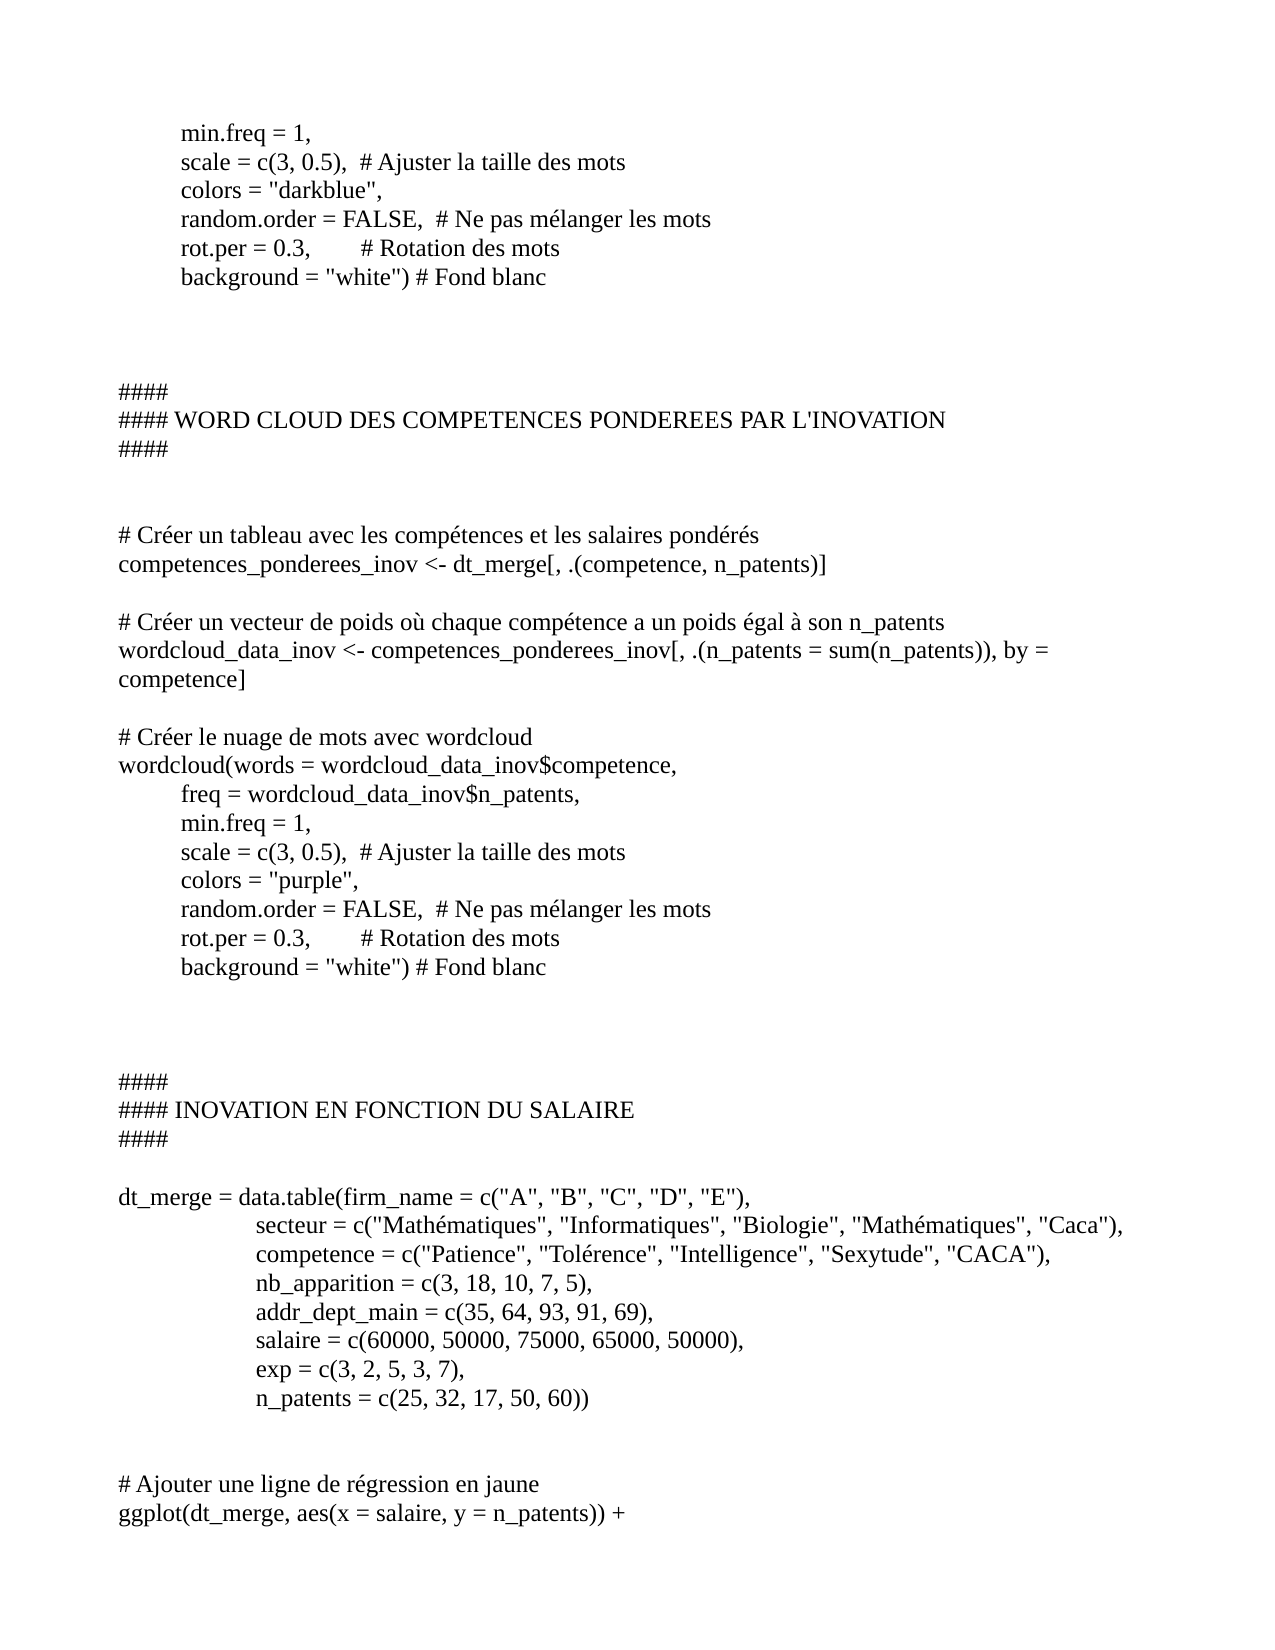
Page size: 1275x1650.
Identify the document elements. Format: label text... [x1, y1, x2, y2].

text freq = wordcloud_data_inov$n_patents, [118, 779, 1157, 808]
text exp = c(3, 2, 5, 3, 7), [118, 1354, 1157, 1383]
text secteur = c("Mathématiques", "Informatiques", "Biologie", "Mathématiques", "Caca"), [118, 1211, 1157, 1239]
text #### [118, 377, 1157, 406]
text salaire = c(60000, 50000, 75000, 65000, 50000), [118, 1326, 1157, 1354]
text min.freq = 1, [118, 808, 1157, 837]
text addr_dept_main = c(35, 64, 93, 91, 69), [118, 1297, 1157, 1326]
text scale = c(3, 0.5), # Ajuster la taille des mots [118, 147, 1157, 176]
text #### WORD CLOUD DES COMPETENCES PONDEREES PAR L'INOVATION [118, 406, 1157, 434]
text #### INOVATION EN FONCTION DU SALAIRE [118, 1096, 1157, 1124]
text competences_ponderees_inov <- dt_merge[, .(competence, n_patents)] [118, 549, 1157, 578]
text random.order = FALSE, # Ne pas mélanger les mots [118, 204, 1157, 233]
text # Créer un vecteur de poids où chaque compétence a un poids égal à son n_patents [118, 607, 1157, 636]
text dt_merge = data.table(firm_name = c("A", "B", "C", "D", "E"), [118, 1182, 1157, 1211]
text # Créer le nuage de mots avec wordcloud [118, 722, 1157, 751]
text colors = "purple", [118, 866, 1157, 894]
text ggplot(dt_merge, aes(x = salaire, y = n_patents)) + [118, 1498, 1157, 1527]
text scale = c(3, 0.5), # Ajuster la taille des mots [118, 837, 1157, 866]
text #### [118, 1067, 1157, 1096]
text n_patents = c(25, 32, 17, 50, 60)) [118, 1383, 1157, 1412]
text random.order = FALSE, # Ne pas mélanger les mots [118, 894, 1157, 923]
text # Ajouter une ligne de régression en jaune [118, 1469, 1157, 1498]
text rot.per = 0.3, # Rotation des mots [118, 233, 1157, 262]
text min.freq = 1, [118, 118, 1157, 147]
text #### [118, 434, 1157, 463]
text wordcloud_data_inov <- competences_ponderees_inov[, .(n_patents = sum(n_patents)), by = competence] [118, 636, 1157, 693]
text competence = c("Patience", "Tolérence", "Intelligence", "Sexytude", "CACA"), [118, 1239, 1157, 1268]
text wordcloud(words = wordcloud_data_inov$competence, [118, 751, 1157, 779]
text #### [118, 1124, 1157, 1153]
text colors = "darkblue", [118, 176, 1157, 204]
text # Créer un tableau avec les compétences et les salaires pondérés [118, 521, 1157, 549]
text rot.per = 0.3, # Rotation des mots [118, 923, 1157, 952]
text background = "white") # Fond blanc [118, 952, 1157, 981]
text nb_apparition = c(3, 18, 10, 7, 5), [118, 1268, 1157, 1297]
text background = "white") # Fond blanc [118, 262, 1157, 291]
